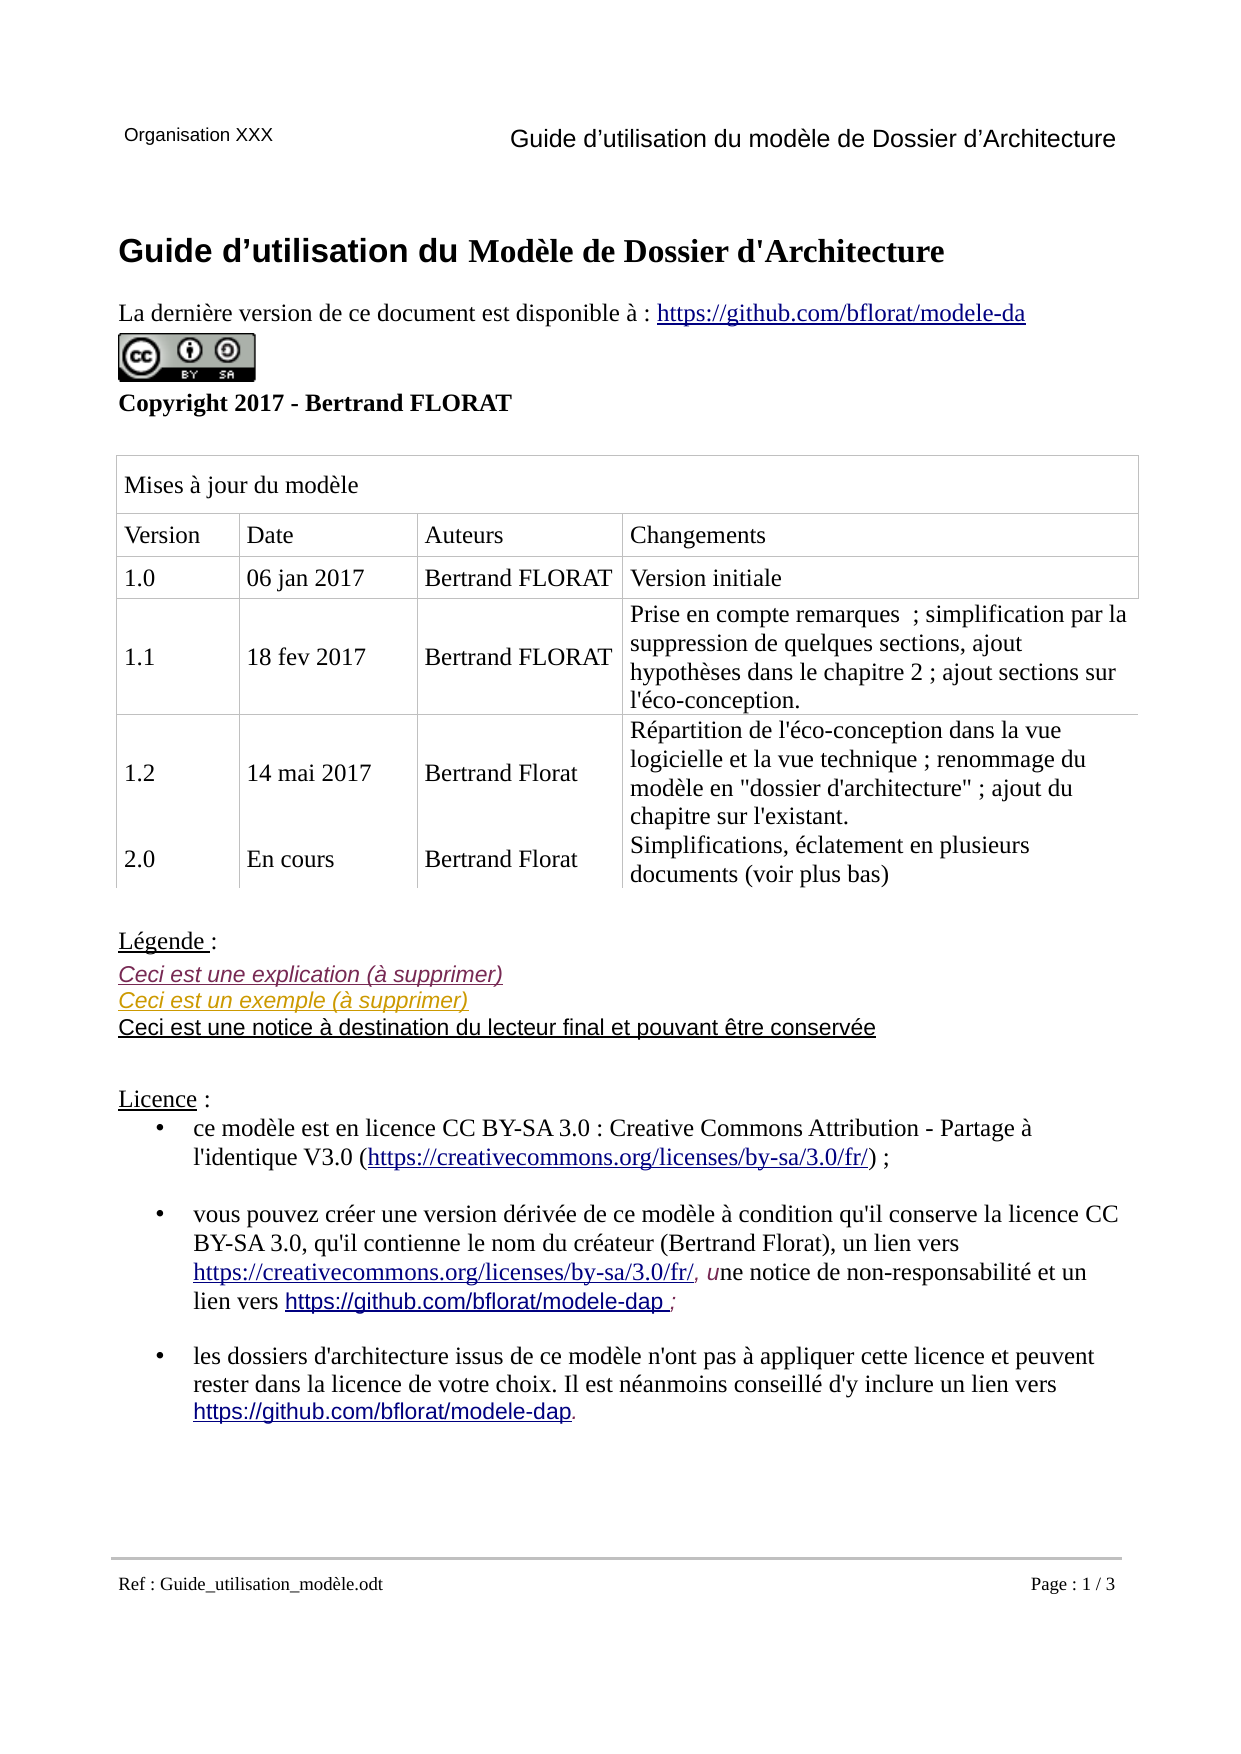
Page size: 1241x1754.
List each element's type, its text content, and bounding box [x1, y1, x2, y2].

table_cell 1.2 [117, 715, 239, 830]
table_cell Version [117, 514, 239, 556]
list ce modèle est en licence CC BY-SA 3.0 : Creative Commons Attribution - Partage à l'identique V3.0 (https://creativecommons.org/licenses/by-sa/3.0/fr/) ; [156, 1113, 1122, 1171]
table_cell Prise en compte remarques ; simplification par la suppression de quelques sections, ajout hypothèses dans le chapitre 2 ; ajout sections sur l'éco-conception. [623, 599, 1138, 714]
text Copyright 2017 - Bertrand FLORAT [118, 388, 1122, 416]
table_header Mises à jour du modèle [117, 456, 1138, 513]
table_cell 1.1 [117, 599, 239, 714]
table_cell En cours [240, 830, 417, 888]
table_cell Répartition de l'éco-conception dans la vue logicielle et la vue technique ; renommage du modèle en "dossier d'architecture" ; ajout du chapitre sur l'existant. [623, 715, 1138, 830]
list les dossiers d'architecture issus de ce modèle n'ont pas à appliquer cette licence et peuvent rester dans la licence de votre choix. Il est néanmoins conseillé d'y inclure un lien vers https://github.com/bflorat/modele-dap. [156, 1341, 1122, 1425]
table_cell Bertrand Florat [418, 830, 622, 888]
text Ceci est une explication (à supprimer) Ceci est un exemple (à supprimer) Ceci est une notice à destination du lecteur final et pouvant être conservée [118, 961, 1122, 1040]
table_cell Bertrand Florat [418, 715, 622, 830]
table_cell Auteurs [418, 514, 622, 556]
text Légende : [118, 926, 1122, 955]
table_cell Date [240, 514, 417, 556]
table_cell 14 mai 2017 [240, 715, 417, 830]
table_cell Simplifications, éclatement en plusieurs documents (voir plus bas) [623, 830, 1138, 888]
table_cell Bertrand FLORAT [418, 599, 622, 714]
table_cell 1.0 [117, 557, 239, 598]
list vous pouvez créer une version dérivée de ce modèle à condition qu'il conserve la licence CC BY-SA 3.0, qu'il contienne le nom du créateur (Bertrand Florat), un lien vers https://creativecommons.org/licenses/by-sa/3.0/fr/, une notice de non-responsabilité et un lien vers https://github.com/bflorat/modele-dap ; [156, 1199, 1122, 1314]
text La dernière version de ce document est disponible à : https://github.com/bflorat/modele-da [118, 298, 1122, 327]
table_cell 06 jan 2017 [240, 557, 417, 598]
text Licence : [118, 1084, 1122, 1113]
table_cell 2.0 [117, 830, 239, 888]
table_cell 18 fev 2017 [240, 599, 417, 714]
picture [118, 333, 256, 382]
table_cell Changements [623, 514, 1138, 556]
table_cell Version initiale [623, 557, 1138, 598]
table_cell Bertrand FLORAT [418, 557, 622, 598]
text Guide d’utilisation du Modèle de Dossier d'Architecture [118, 231, 1122, 270]
